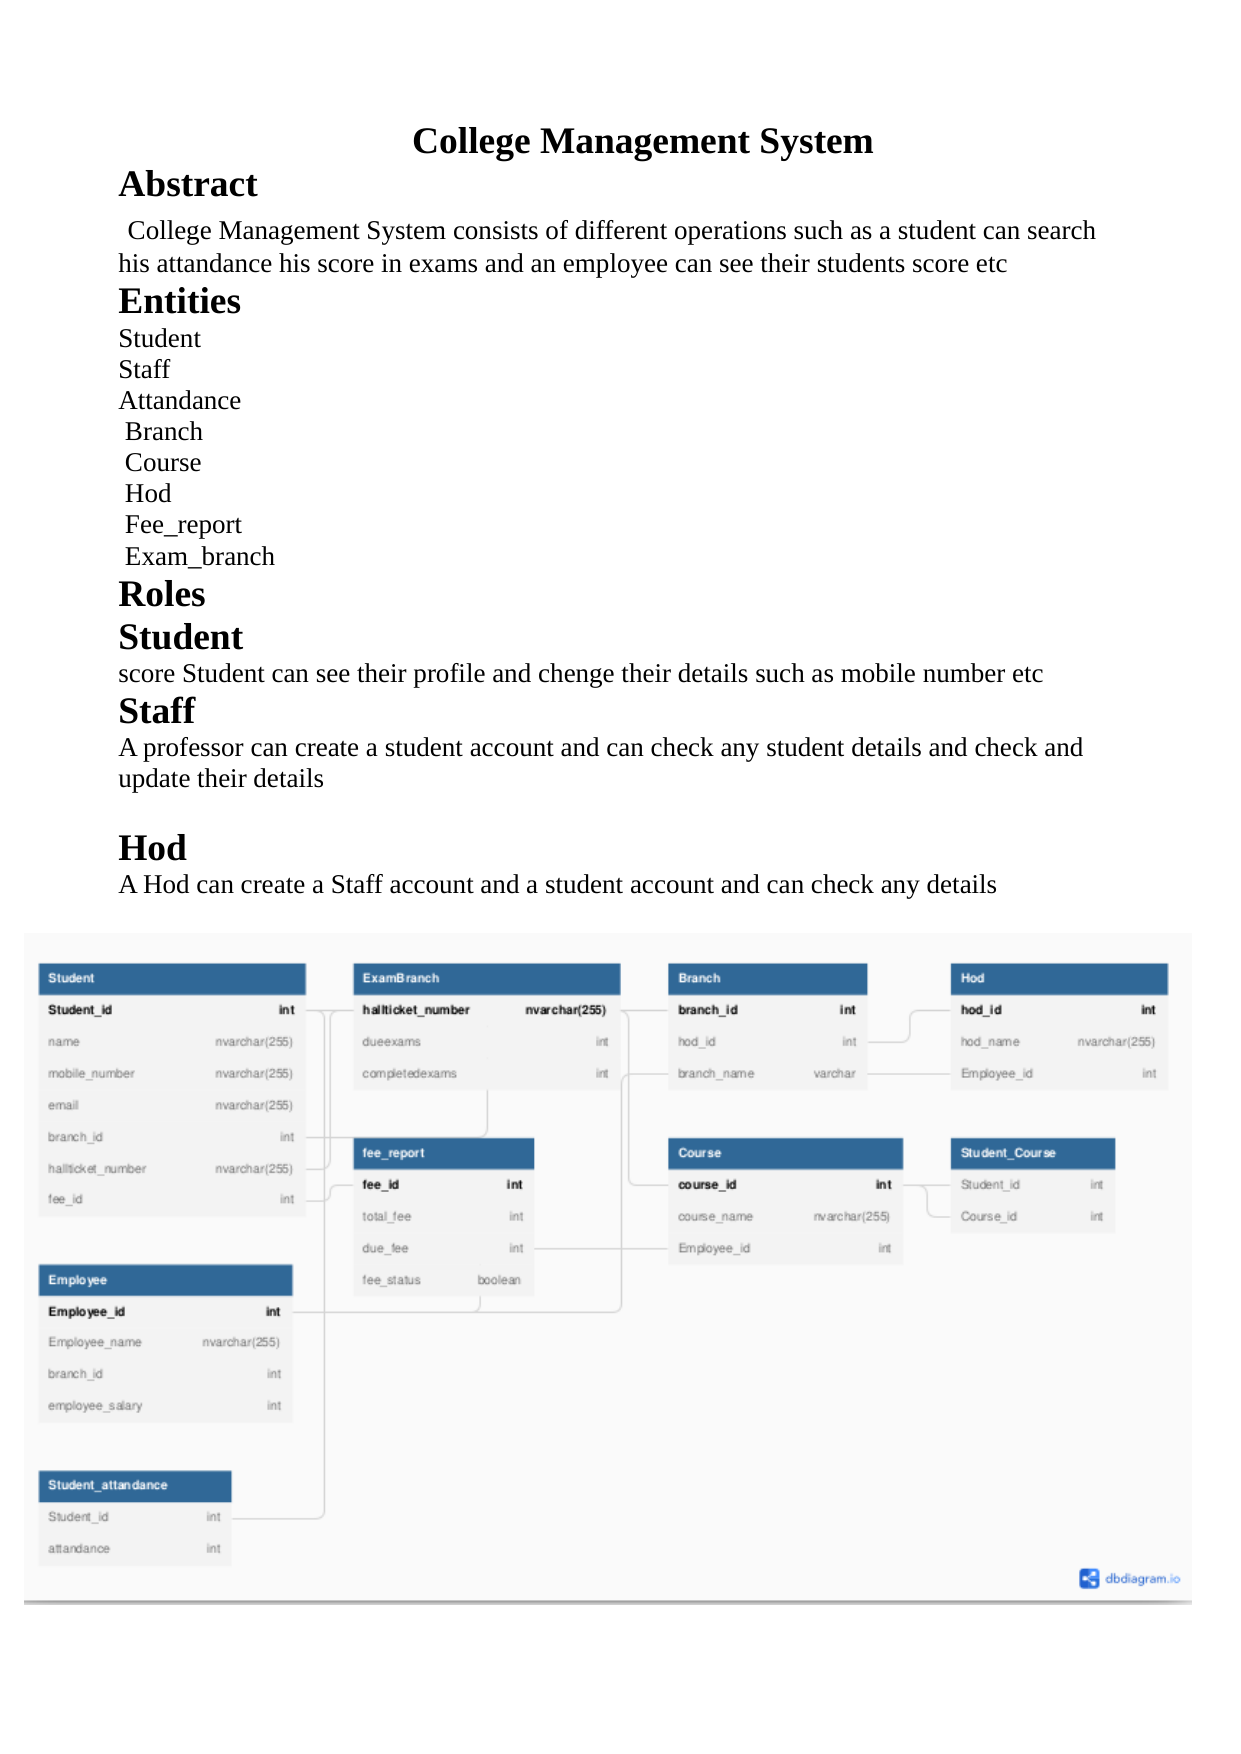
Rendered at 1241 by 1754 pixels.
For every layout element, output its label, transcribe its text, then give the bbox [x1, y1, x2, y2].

text Abstract [118, 161, 1122, 204]
text Student [118, 614, 1122, 657]
text Fee_report [118, 509, 1122, 540]
text Staff [118, 353, 1122, 384]
text College Management System [118, 118, 1122, 161]
text Hod [118, 477, 1122, 509]
text A Hod can create a Staff account and a student account and can check any details [118, 868, 1122, 899]
text College Management System consists of different operations such as a student can search his attandance his score in exams and an employee can see their students score etc [118, 204, 1122, 279]
text Hod [118, 825, 1122, 868]
text Roles [118, 571, 1122, 614]
text Attandance [118, 384, 1122, 415]
text Student [118, 322, 1122, 353]
text score Student can see their profile and chenge their details such as mobile number etc Staff [118, 657, 1122, 731]
text Exam_branch [118, 540, 1122, 571]
text Course [118, 446, 1122, 477]
text A professor can create a student account and can check any student details and check and update their details [118, 731, 1122, 794]
text Branch [118, 415, 1122, 446]
picture [24, 933, 1192, 1605]
text Entities [118, 279, 1122, 322]
